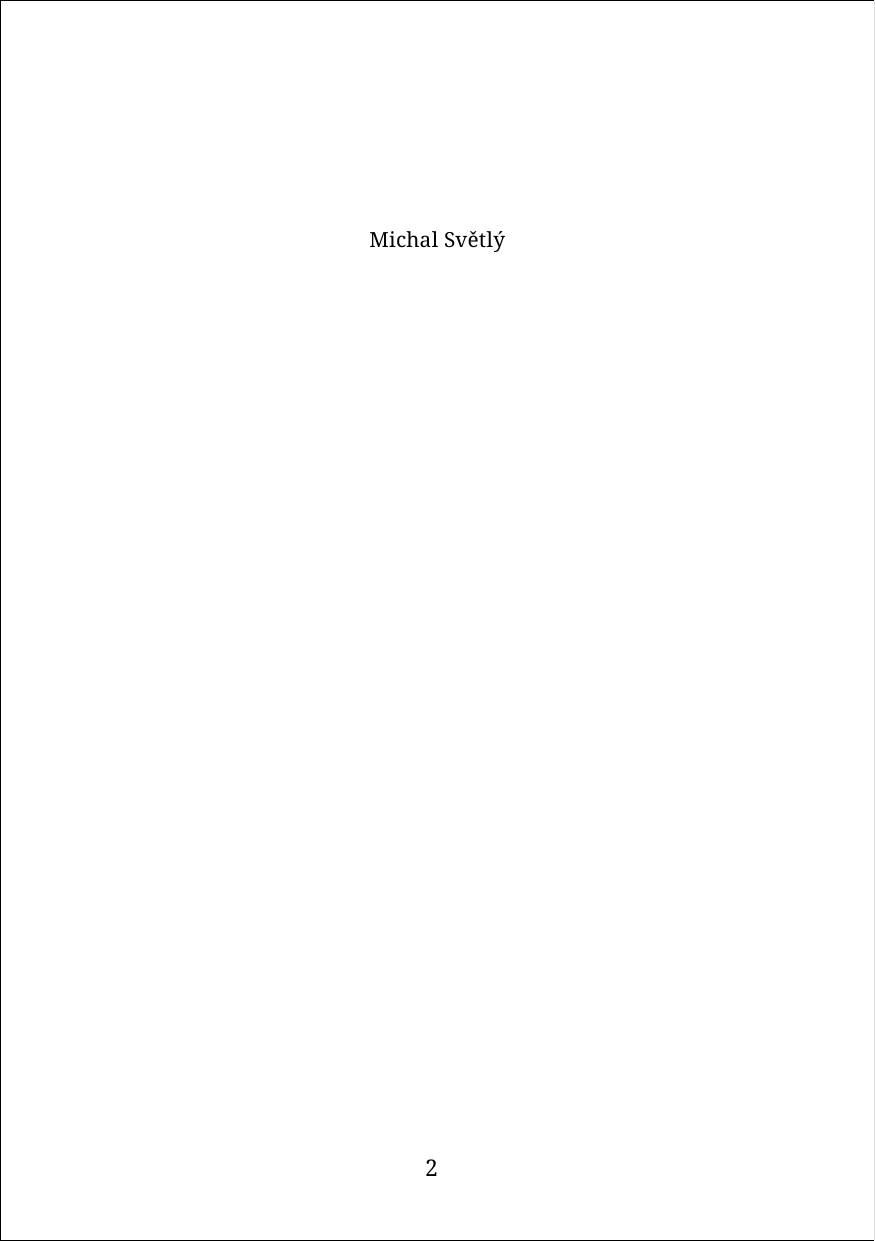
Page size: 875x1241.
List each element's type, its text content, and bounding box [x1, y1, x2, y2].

text Michal Světlý [118, 225, 756, 253]
